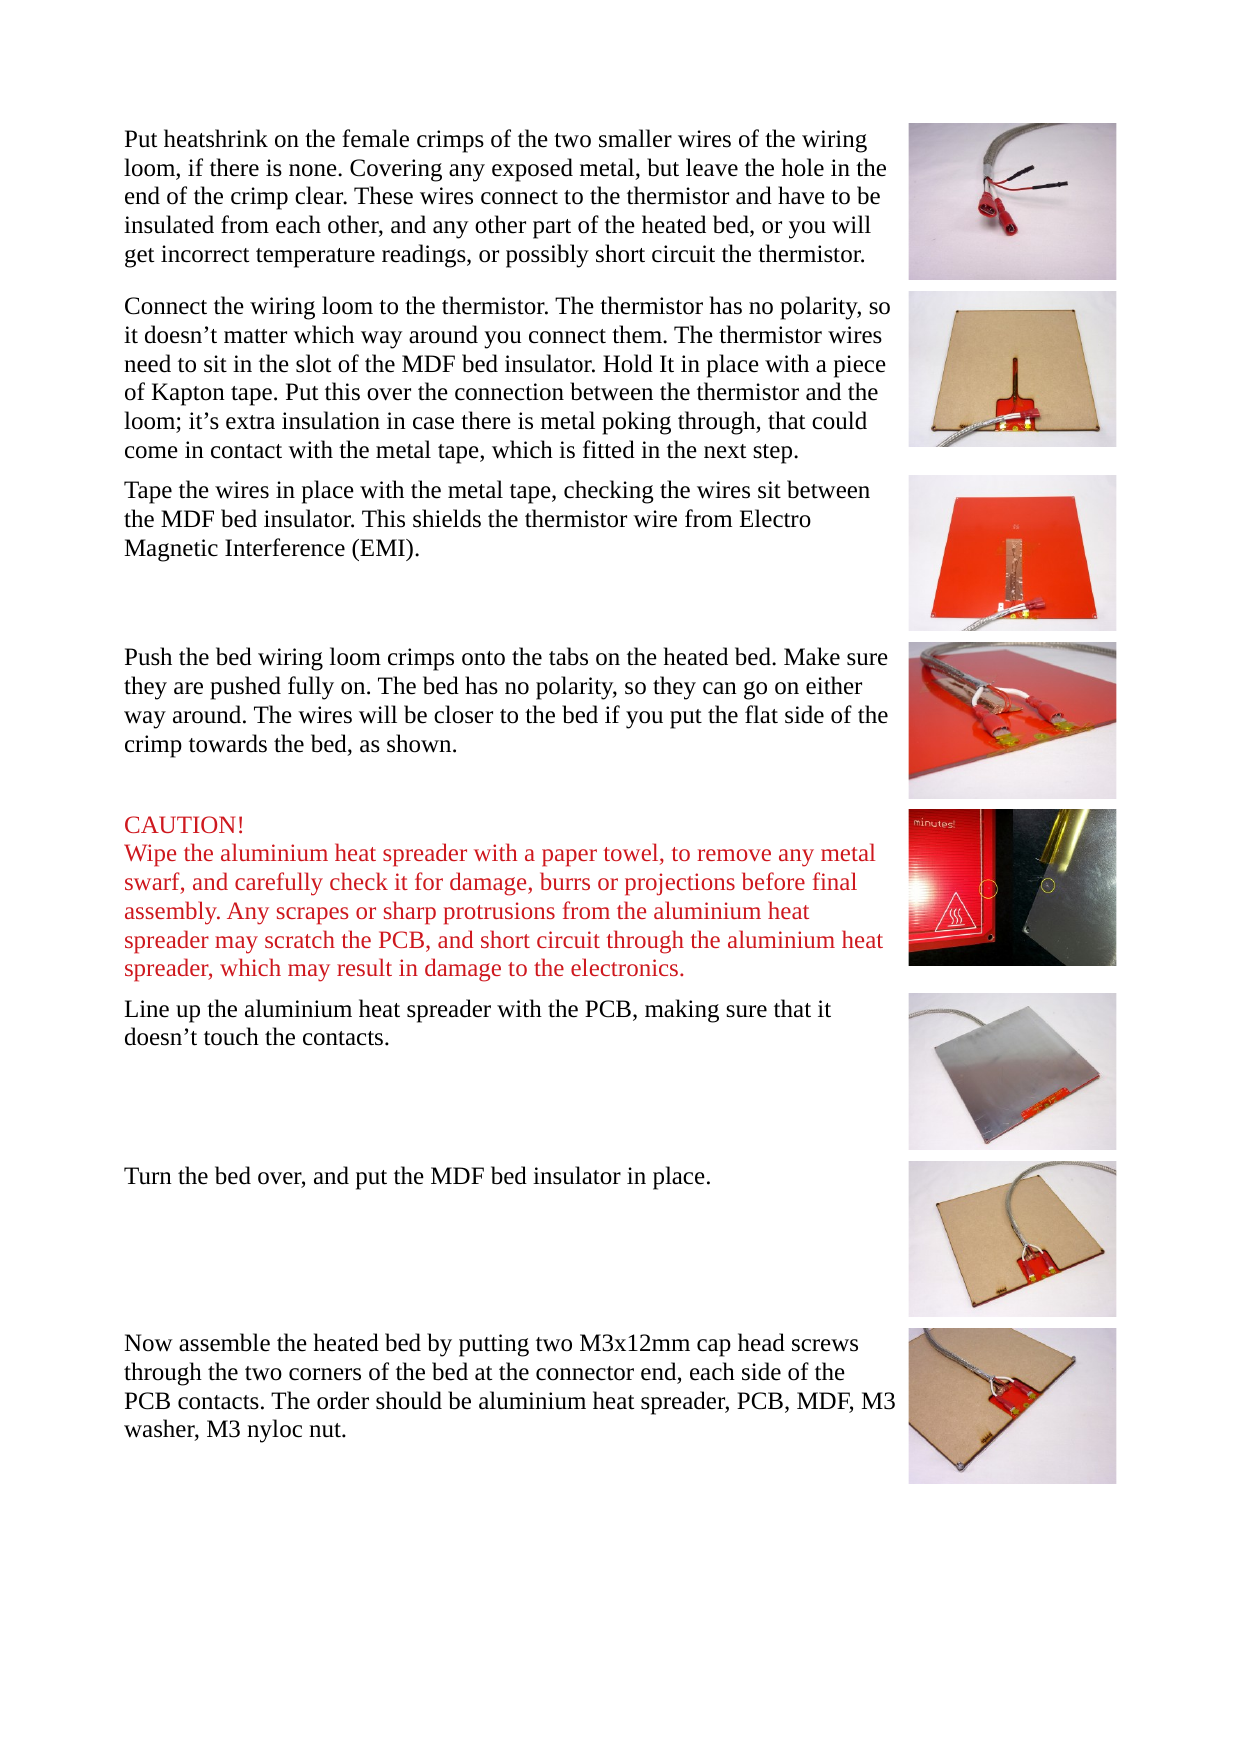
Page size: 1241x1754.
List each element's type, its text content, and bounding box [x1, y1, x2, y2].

table_cell [903, 118, 1122, 285]
table_cell CAUTION! Wipe the aluminium heat spreader with a paper towel, to remove any metal swarf, and carefully check it for damage, burrs or projections before final assembly. Any scrapes or sharp protrusions from the aluminium heat spreader may scratch the PCB, and short circuit through the aluminium heat spreader, which may result in damage to the electronics. [118, 804, 903, 988]
table_cell [903, 804, 1122, 988]
table_cell Line up the aluminium heat spreader with the PCB, making sure that it doesn’t touch the contacts. [118, 988, 903, 1155]
picture [908, 809, 1117, 966]
picture [908, 993, 1117, 1150]
table_cell Tape the wires in place with the metal tape, checking the wires sit between the MDF bed insulator. This shields the thermistor wire from Electro Magnetic Interference (EMI). [118, 469, 903, 637]
table_cell [903, 1323, 1122, 1490]
table_cell [903, 469, 1122, 637]
table_cell Now assemble the heated bed by putting two M3x12mm cap head screws through the two corners of the bed at the connector end, each side of the PCB contacts. The order should be aluminium heat spreader, PCB, MDF, M3 washer, M3 nyloc nut. [118, 1323, 903, 1490]
picture [908, 123, 1117, 280]
table_cell [903, 988, 1122, 1155]
picture [908, 642, 1117, 799]
table_cell Put heatshrink on the female crimps of the two smaller wires of the wiring loom, if there is none. Covering any exposed metal, but leave the hole in the end of the crimp clear. These wires connect to the thermistor and have to be insulated from each other, and any other part of the heated bed, or you will get incorrect temperature readings, or possibly short circuit the thermistor. [118, 118, 903, 285]
picture [908, 1161, 1117, 1317]
table_cell Turn the bed over, and put the MDF bed insulator in place. [118, 1155, 903, 1322]
table_cell [903, 637, 1122, 804]
table_cell Connect the wiring loom to the thermistor. The thermistor has no polarity, so it doesn’t matter which way around you connect them. The thermistor wires need to sit in the slot of the MDF bed insulator. Hold It in place with a piece of Kapton tape. Put this over the connection between the thermistor and the loom; it’s extra insulation in case there is metal poking through, that could come in contact with the metal tape, which is fitted in the next step. [118, 285, 903, 469]
table_cell [903, 1155, 1122, 1322]
table_cell [903, 285, 1122, 469]
table_cell Push the bed wiring loom crimps onto the tabs on the heated bed. Make sure they are pushed fully on. The bed has no polarity, so they can go on either way around. The wires will be closer to the bed if you put the flat side of the crimp towards the bed, as shown. [118, 637, 903, 804]
picture [908, 475, 1117, 631]
picture [908, 291, 1117, 447]
picture [908, 1328, 1117, 1484]
